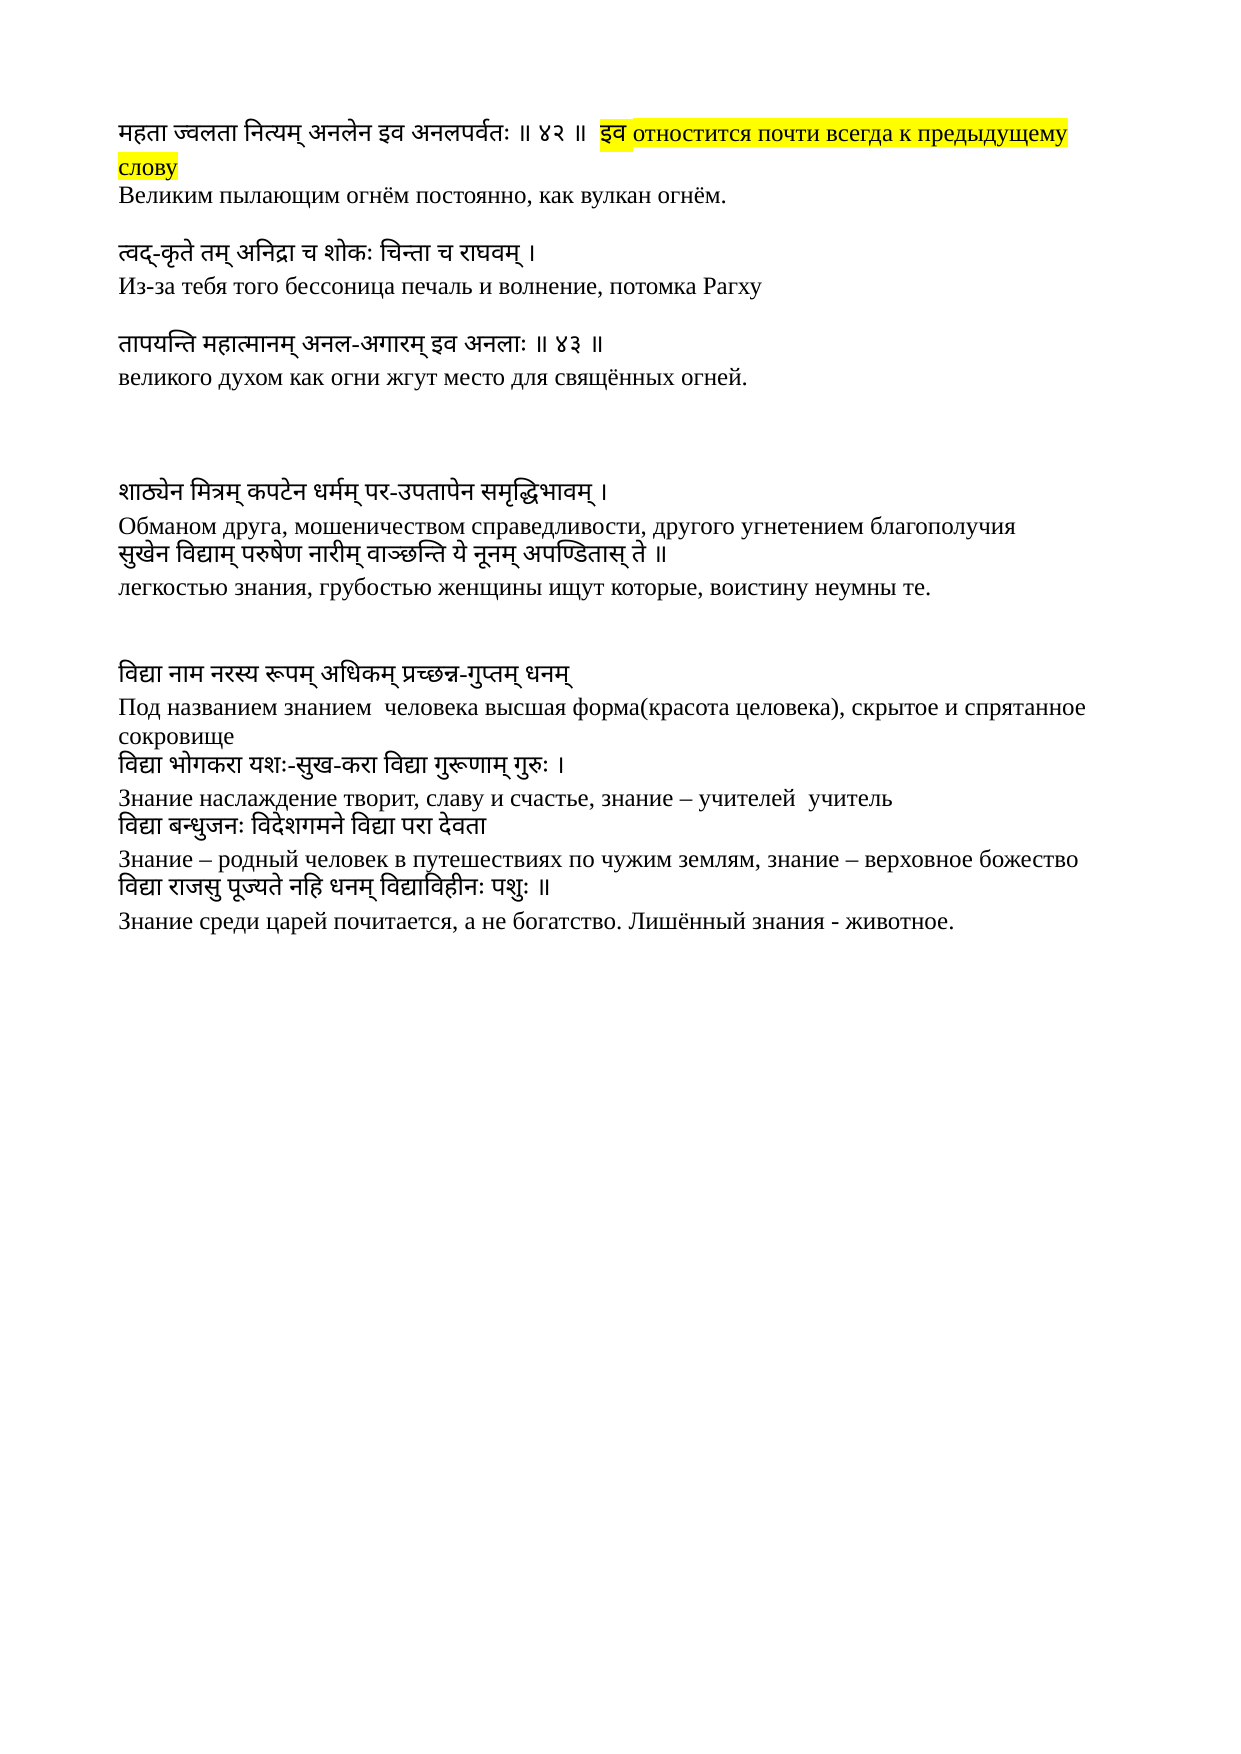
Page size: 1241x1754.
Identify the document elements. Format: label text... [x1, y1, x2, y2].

text विद्या भोगकरा यशः-सुख-करा विद्या गुरूणाम् गुरुः । [118, 750, 1122, 783]
text विद्या नाम नरस्य रूपम् अधिकम् प्रच्छन्न-गुप्तम् धनम् [118, 659, 1122, 692]
text विद्या बन्धुजनः विदेशगमने विद्या परा देवता [118, 812, 1122, 844]
text Знание – родный человек в путешествиях по чужим землям, знание – верховное божество [118, 844, 1122, 873]
text Обманом друга, мошеничеством справедливости, другого угнетением благополучия [118, 511, 1122, 540]
text великого духом как огни жгут место для свящённых огней. [118, 362, 1122, 391]
text Знание среди царей почитается, а не богатство. Лишённый знания - животное. [118, 906, 1122, 935]
text विद्या राजसु पूज्यते नहि धनम् विद्याविहीनः पशुः ॥ [118, 873, 1122, 906]
text महता ज्वलता नित्यम् अनलेन इव अनलपर्वतः ॥ ४२ ॥ इव отностится почти всегда к предыдущему слову [118, 118, 1122, 180]
text सुखेन विद्याम् परुषेण नारीम् वाञ्छन्ति ये नूनम् अपण्डितास् ते ॥ [118, 540, 1122, 572]
text शाठ्येन मित्रम् कपटेन धर्मम् पर-उपतापेन समृद्धिभावम् । [118, 477, 1122, 511]
text Из-за тебя того бессоница печаль и волнение, потомка Рагху [118, 271, 1122, 300]
text легкостью знания, грубостью женщины ищут которые, воистину неумны те. [118, 572, 1122, 601]
text तापयन्ति महात्मानम् अनल-अगारम् इव अनलाः ॥ ४३ ॥ [118, 329, 1122, 362]
text त्वद्-कृते तम् अनिद्रा च शोकः चिन्ता च राघवम् । [118, 238, 1122, 271]
text Великим пылающим огнём постоянно, как вулкан огнём. [118, 180, 1122, 209]
text Знание наслаждение творит, cлаву и счастье, знание – учителей учитель [118, 783, 1122, 812]
text Под названием знанием человека высшая форма(красота целовека), скрытое и спрятанное сокровище [118, 692, 1122, 750]
